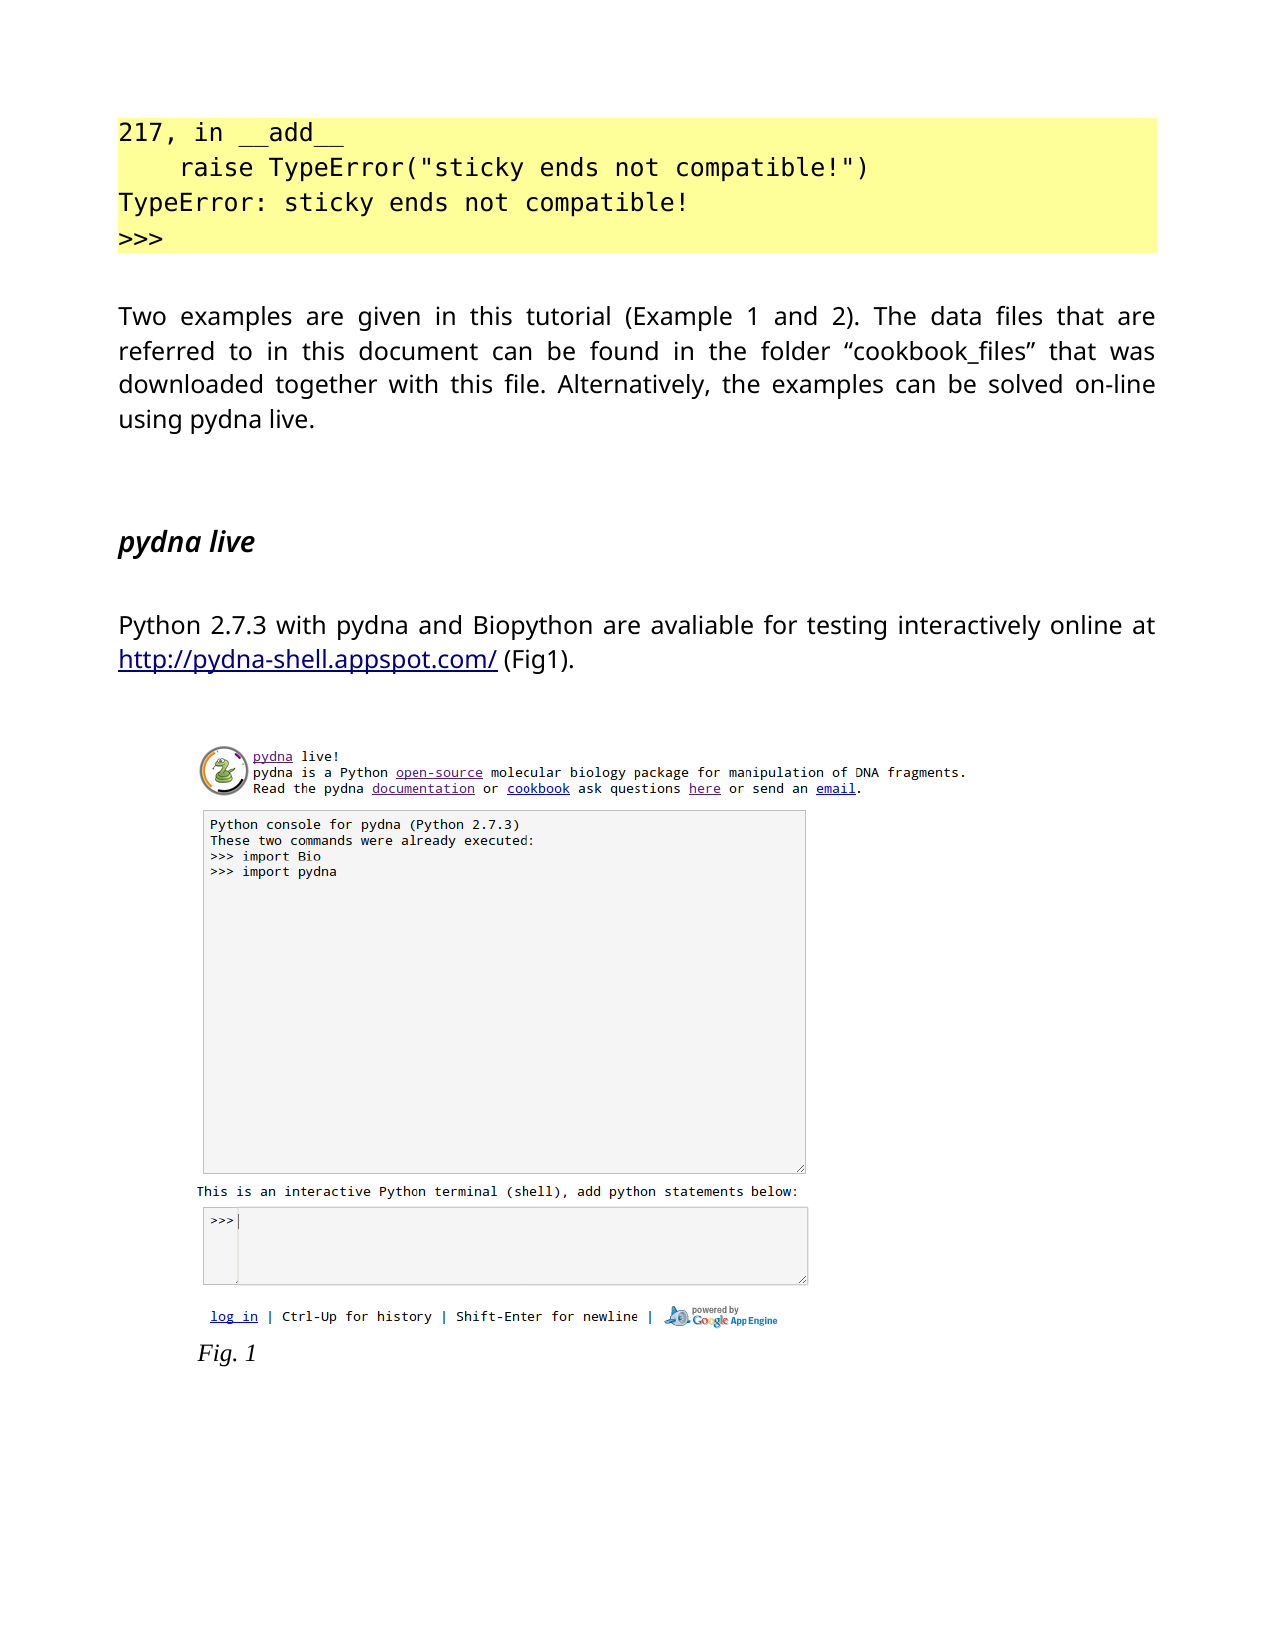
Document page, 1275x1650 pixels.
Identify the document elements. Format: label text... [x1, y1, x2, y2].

picture [197, 741, 967, 1338]
text Python 2.7.3 with pydna and Biopython are avaliable for testing interactively online at http://pydna-shell.appspot.com/ (Fig1). [118, 607, 1157, 676]
text 217, in __add__ [118, 118, 1157, 147]
text Two examples are given in this tutorial (Example 1 and 2). The data files that are referred to in this document can be found in the folder “cookbook_files” that was downloaded together with this file. Alternatively, the examples can be solved on-line using pydna live. [118, 299, 1157, 435]
text TypeError: sticky ends not compatible! [118, 188, 1157, 218]
subtitle pydna live [118, 522, 1157, 561]
text raise TypeError("sticky ends not compatible!") [118, 153, 1157, 182]
text >>> [118, 224, 1157, 253]
text Fig. 1 [197, 1338, 967, 1366]
